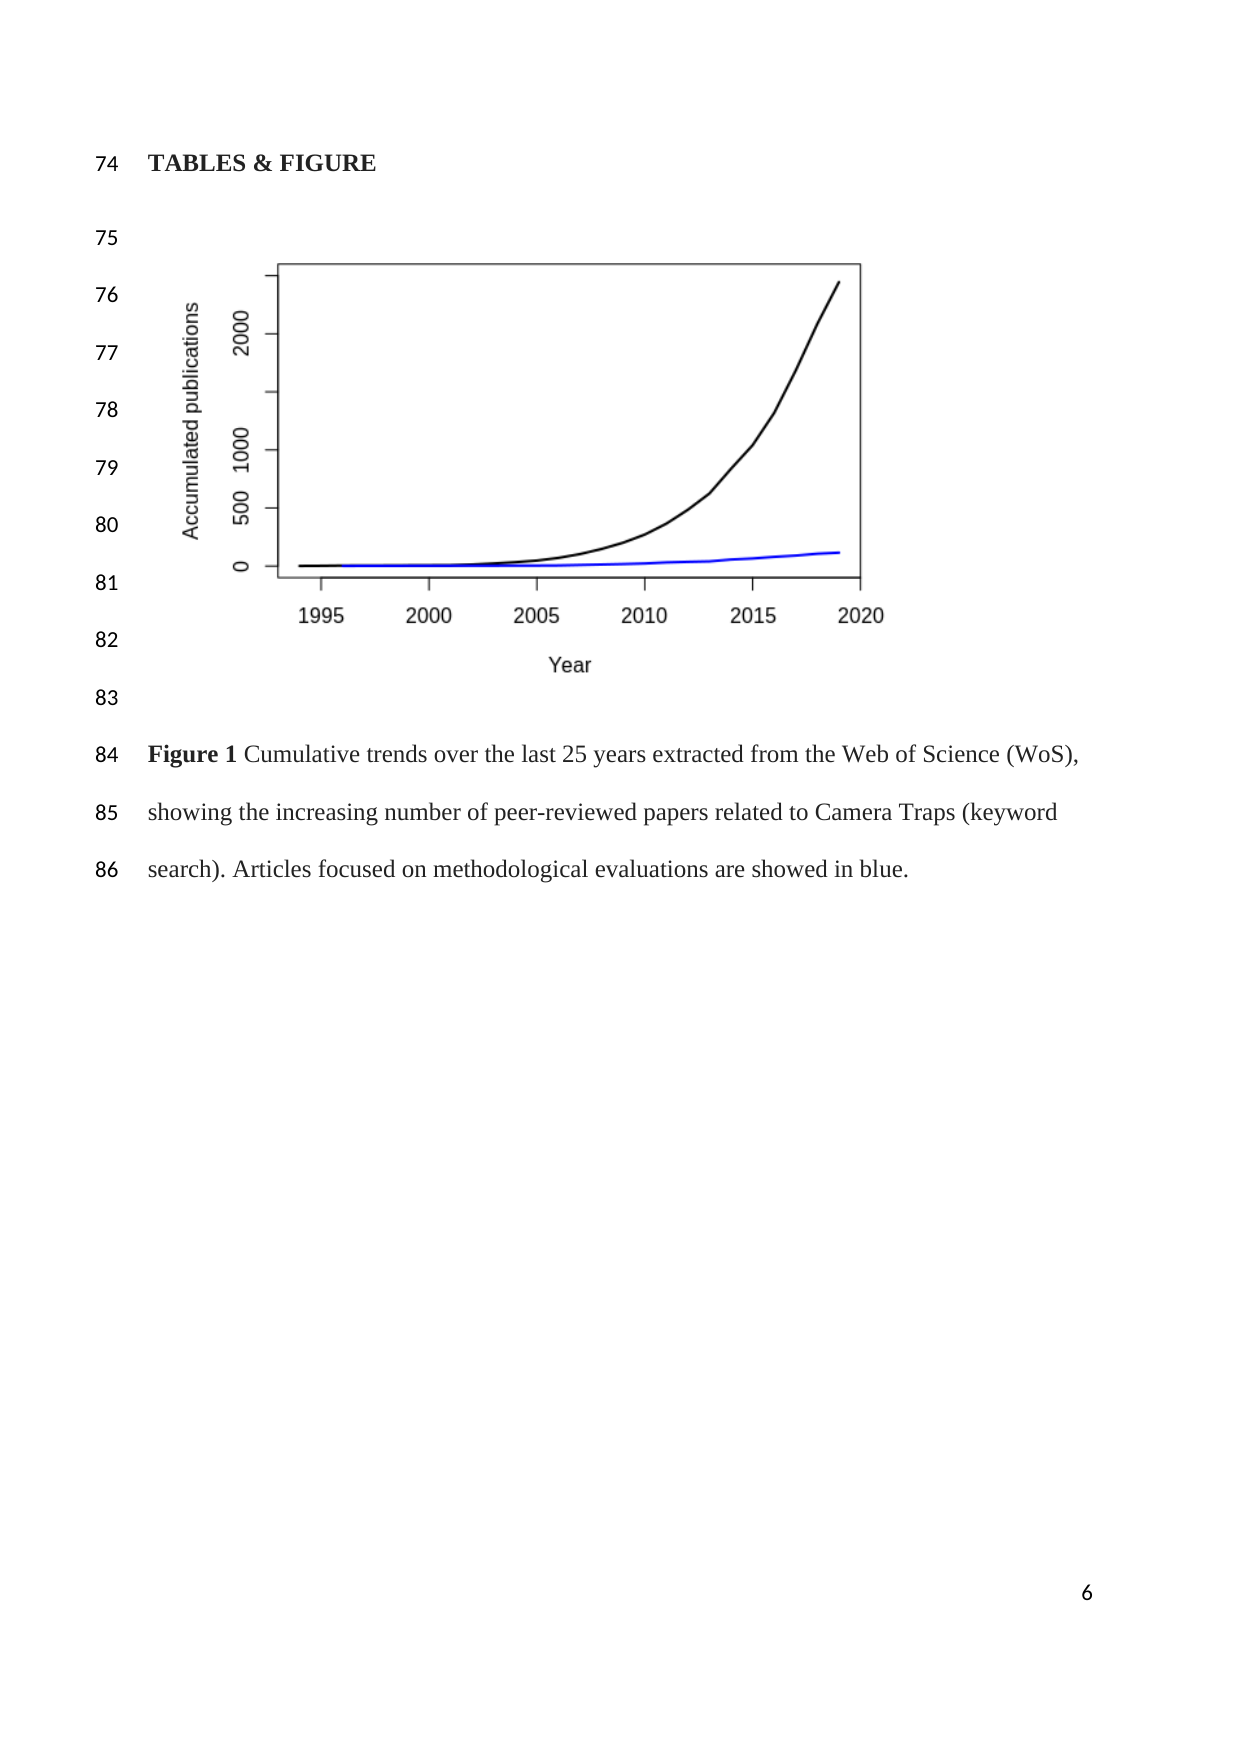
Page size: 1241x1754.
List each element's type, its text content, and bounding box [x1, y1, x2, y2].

text TABLES & FIGURE [148, 148, 1093, 176]
picture [176, 237, 894, 683]
list Figure 1 Cumulative trends over the last 25 years extracted from the Web of Science (WoS), showing the increasing number of peer-reviewed papers related to Camera Traps (keyword search). Articles focused on methodological evaluations are showed in blue. [148, 739, 1093, 883]
